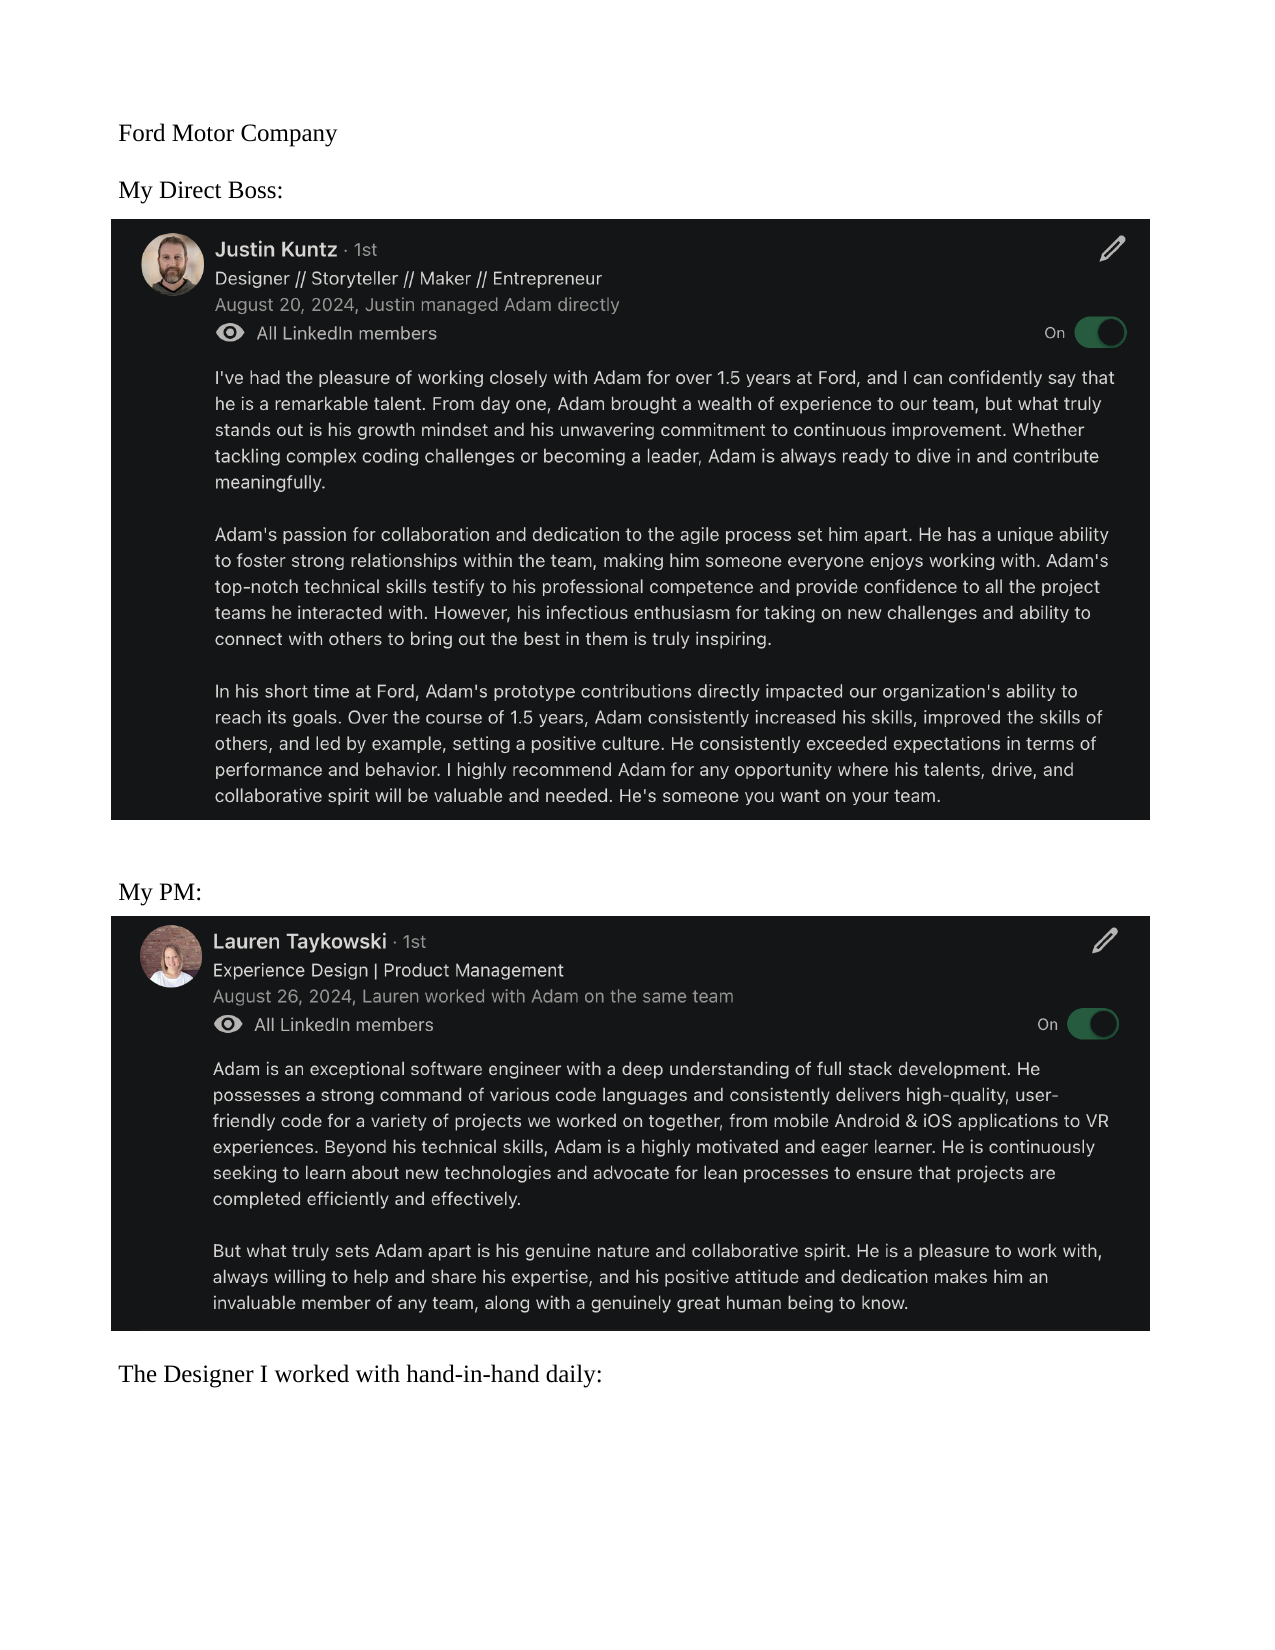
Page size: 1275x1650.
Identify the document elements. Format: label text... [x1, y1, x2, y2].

text My PM: [118, 877, 1157, 906]
picture [111, 219, 1150, 820]
picture [111, 916, 1150, 1331]
text The Designer I worked with hand-in-hand daily: [118, 1359, 1157, 1388]
text Ford Motor Company [118, 118, 1157, 176]
text My Direct Boss: [118, 176, 1157, 204]
